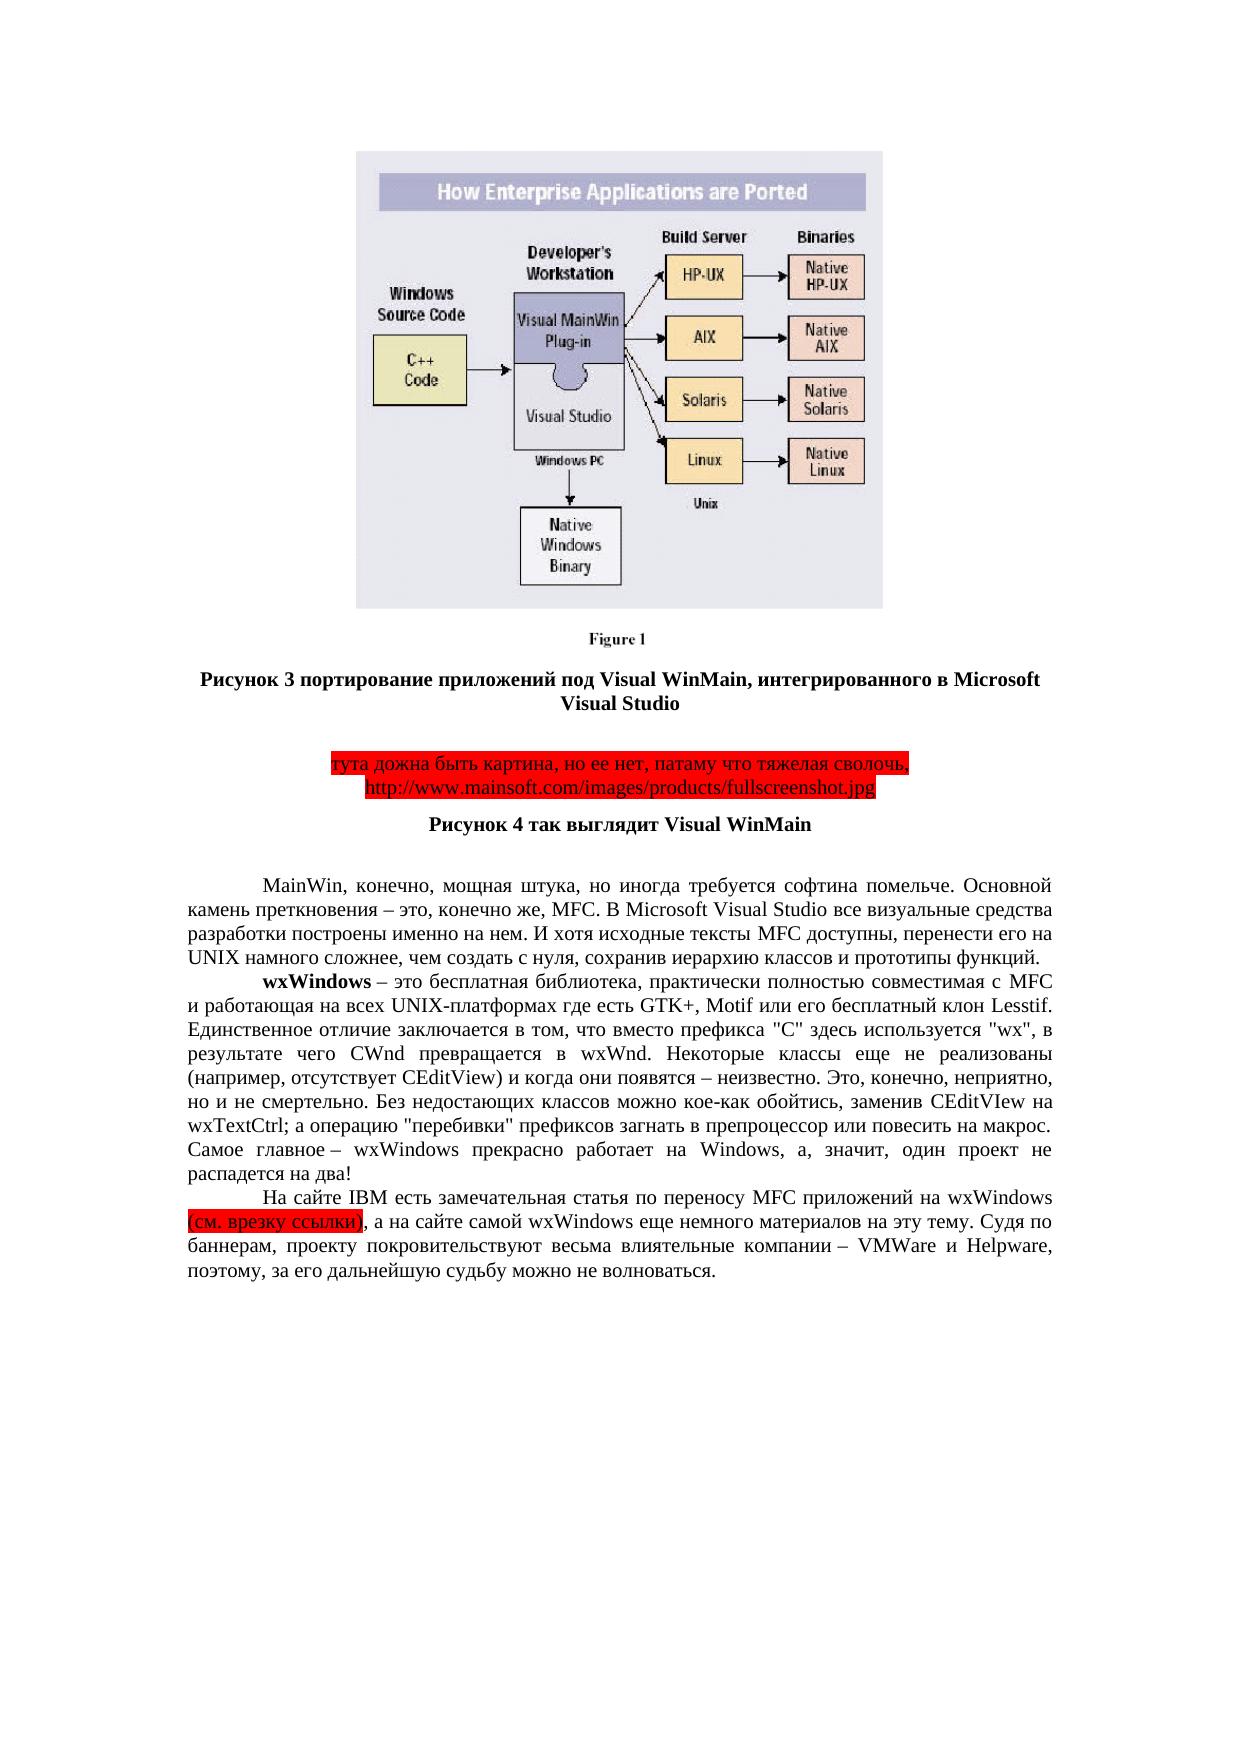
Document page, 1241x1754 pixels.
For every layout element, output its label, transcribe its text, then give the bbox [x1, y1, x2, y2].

text wxWindows – это бесплатная библиотека, практически полностью совместимая с MFC и работающая на всех UNIX-платформах где есть GTK+, Motif или его бесплатный клон Lesstif. Единственное отличие заключается в том, что вместо префикса "C" здесь используется "wx", в результате чего CWnd превращается в wxWnd. Некоторые классы еще не реализованы (например, отсутствует CEditView) и когда они появятся – неизвестно. Это, конечно, неприятно, но и не смертельно. Без недостающих классов можно кое-как обойтись, заменив CEditVIew на wxTextCtrl; а операцию "перебивки" префиксов загнать в препроцессор или повесить на макрос. Самое главное – wxWindows прекрасно работает на Windows, а, значит, один проект не распадется на два! [187, 969, 1053, 1185]
text На сайте IBM есть замечательная статья по переносу MFC приложений на wxWindows (см. врезку ссылки), а на сайте самой wxWindows еще немного материалов на эту тему. Судя по баннерам, проекту покровительствуют весьма влиятельные компании – VMWare и Helpware, поэтому, за его дальнейшую судьбу можно не волноваться. [187, 1185, 1053, 1282]
text тута дожна быть картина, но ее нет, патаму что тяжелая сволочь, http://www.mainsoft.com/images/products/fullscreenshot.jpg [187, 751, 1053, 799]
picture [355, 150, 885, 654]
text Рисунок 4 так выглядит Visual WinMain [187, 812, 1053, 836]
text MainWin, конечно, мощная штука, но иногда требуется софтина помельче. Основной камень преткновения – это, конечно же, MFC. В Microsoft Visual Studio все визуальные средства разработки построены именно на нем. И хотя исходные тексты MFC доступны, перенести его на UNIX намного сложнее, чем создать с нуля, сохранив иерархию классов и прототипы функций. [187, 872, 1053, 969]
text Рисунок 3 портирование приложений под Visual WinMain, интегрированного в Microsoft Visual Studio [187, 667, 1053, 715]
